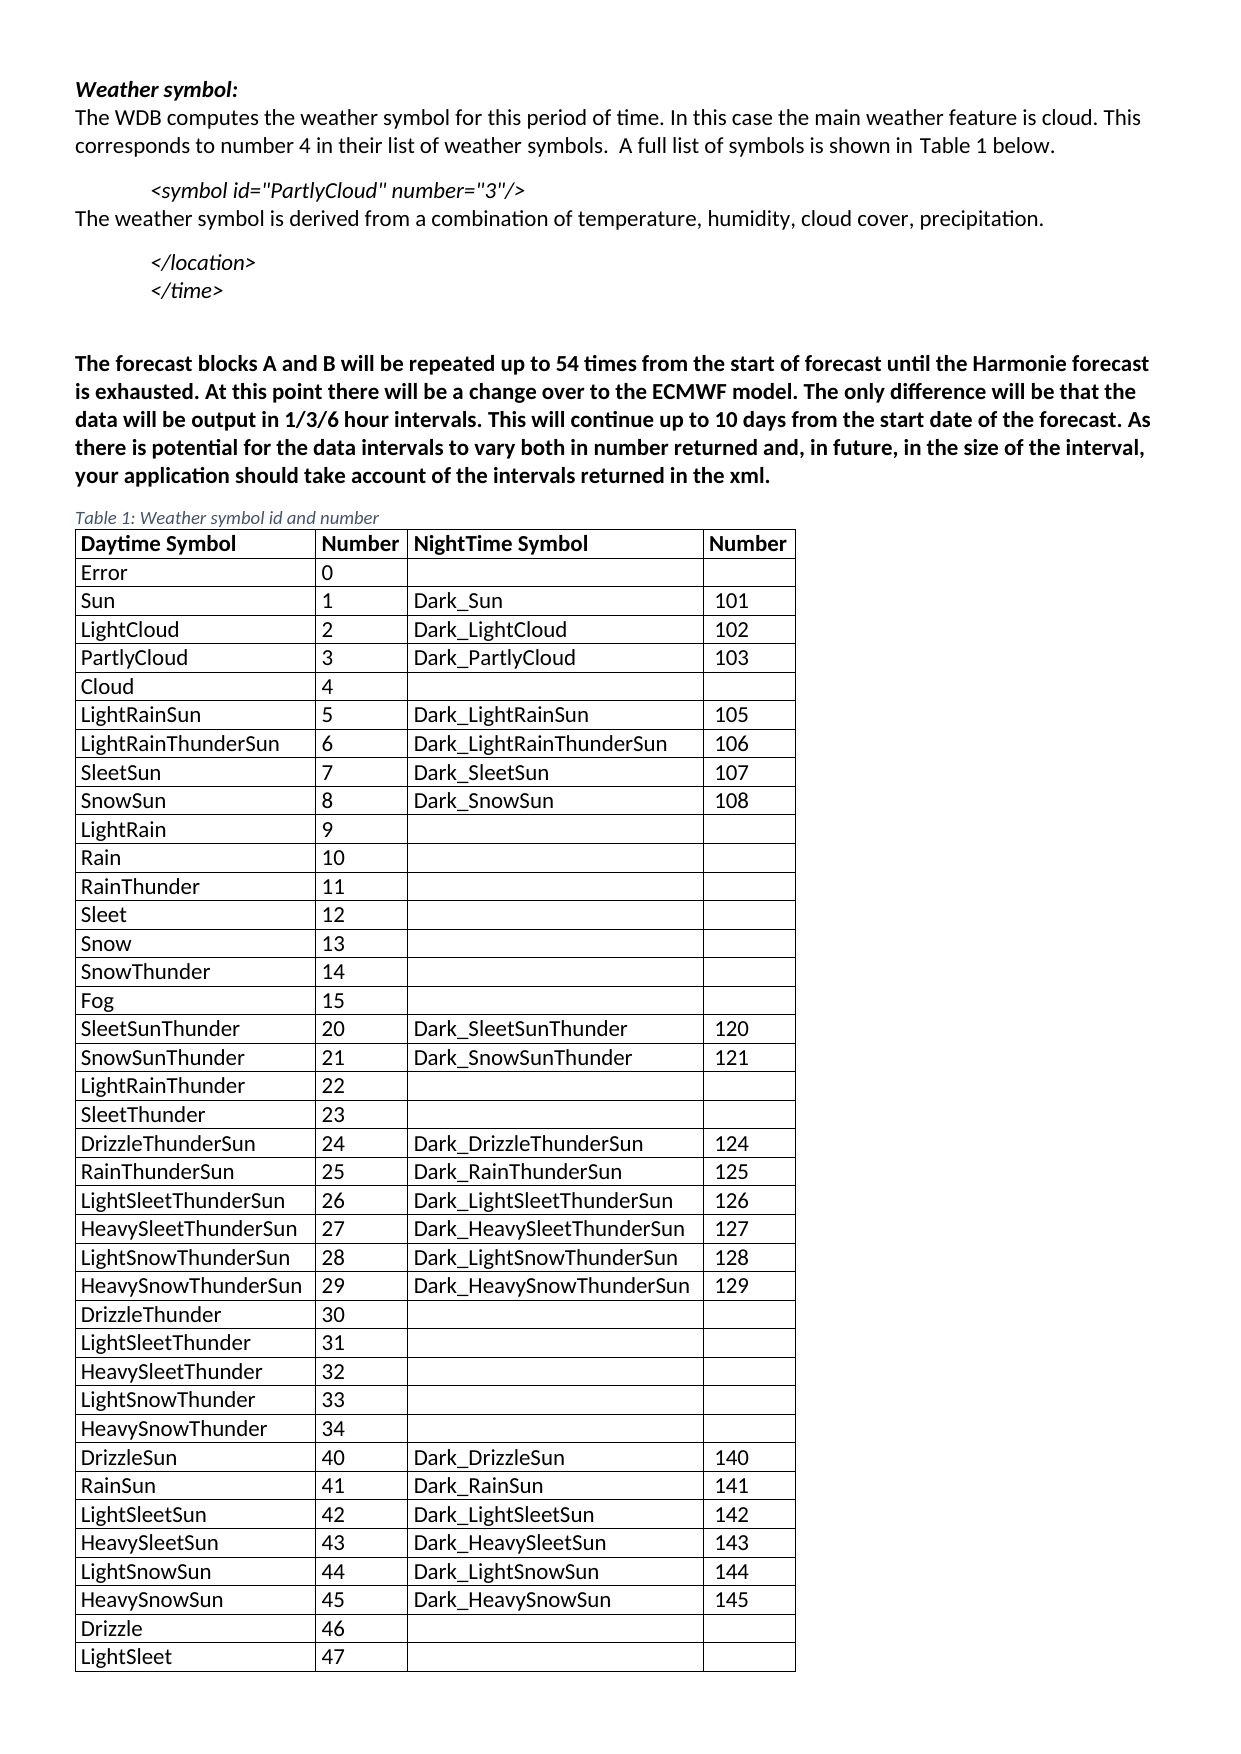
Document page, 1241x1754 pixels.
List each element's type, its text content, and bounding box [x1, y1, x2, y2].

table_cell Dark_RainSun [408, 1472, 703, 1499]
table_cell 21 [316, 1044, 407, 1071]
table_cell 105 [704, 701, 795, 729]
table_cell [704, 1072, 795, 1100]
table_cell [704, 1643, 795, 1671]
table_cell 145 [704, 1586, 795, 1613]
table_cell 1 [316, 587, 407, 614]
text The weather symbol is derived from a combination of temperature, humidity, cloud cover, precipitation. [75, 204, 1165, 232]
table_cell [408, 559, 703, 586]
table_cell [408, 958, 703, 986]
table_cell [704, 559, 795, 586]
table_header Daytime Symbol [76, 530, 315, 557]
table_cell SnowSunThunder [76, 1044, 315, 1071]
table_cell 129 [704, 1272, 795, 1299]
table_cell 23 [316, 1101, 407, 1128]
table_cell 144 [704, 1558, 795, 1585]
table_cell HeavySleetThunderSun [76, 1215, 315, 1242]
table_cell Dark_LightSnowSun [408, 1558, 703, 1585]
table_cell DrizzleThunderSun [76, 1129, 315, 1157]
table_cell RainThunder [76, 873, 315, 900]
table_cell [408, 815, 703, 843]
table_cell [704, 987, 795, 1014]
table_cell Dark_SleetSunThunder [408, 1015, 703, 1043]
table_cell 14 [316, 958, 407, 986]
table_cell [408, 873, 703, 900]
table_cell 128 [704, 1244, 795, 1271]
table_cell [704, 930, 795, 957]
table_cell 127 [704, 1215, 795, 1242]
table_cell 2 [316, 616, 407, 643]
table_cell [408, 1415, 703, 1442]
table_cell [704, 873, 795, 900]
table_cell LightSnowThunder [76, 1386, 315, 1414]
table_cell SleetSun [76, 758, 315, 786]
table_cell LightSleetSun [76, 1500, 315, 1528]
table_cell 42 [316, 1500, 407, 1528]
table_cell Dark_LightSleetThunderSun [408, 1186, 703, 1214]
table_cell 108 [704, 787, 795, 814]
table_cell 141 [704, 1472, 795, 1499]
table_cell Dark_SnowSunThunder [408, 1044, 703, 1071]
table_cell LightRainSun [76, 701, 315, 729]
table_cell 101 [704, 587, 795, 614]
table_cell 33 [316, 1386, 407, 1414]
table_cell HeavySnowThunder [76, 1415, 315, 1442]
table_cell 7 [316, 758, 407, 786]
table_cell RainThunderSun [76, 1158, 315, 1185]
table_cell 28 [316, 1244, 407, 1271]
table_cell [408, 1329, 703, 1357]
table_cell Dark_DrizzleThunderSun [408, 1129, 703, 1157]
table_cell 34 [316, 1415, 407, 1442]
table_cell [704, 1329, 795, 1357]
table_cell [408, 1101, 703, 1128]
table_cell 30 [316, 1301, 407, 1328]
table_cell 11 [316, 873, 407, 900]
table_cell Snow [76, 930, 315, 957]
text The WDB computes the weather symbol for this period of time. In this case the main weather feature is cloud. This corresponds to number 4 in their list of weather symbols. A full list of symbols is shown in Table 1 below. [75, 103, 1165, 159]
table_cell HeavySnowSun [76, 1586, 315, 1613]
table_cell LightRainThunderSun [76, 730, 315, 757]
table_cell Dark_HeavySleetThunderSun [408, 1215, 703, 1242]
table_cell 32 [316, 1358, 407, 1385]
table_cell 5 [316, 701, 407, 729]
table_cell 29 [316, 1272, 407, 1299]
table_cell HeavySleetSun [76, 1529, 315, 1556]
table_cell [704, 901, 795, 928]
table_cell Dark_HeavySnowThunderSun [408, 1272, 703, 1299]
table_cell [704, 958, 795, 986]
table_cell [408, 844, 703, 871]
table_cell 125 [704, 1158, 795, 1185]
table_cell [408, 1072, 703, 1100]
table_cell Dark_LightSnowThunderSun [408, 1244, 703, 1271]
table_header NightTime Symbol [408, 530, 703, 557]
table_cell LightSnowSun [76, 1558, 315, 1585]
table_cell 103 [704, 644, 795, 672]
table_cell 106 [704, 730, 795, 757]
table_cell [704, 844, 795, 871]
table_header Number [704, 530, 795, 557]
table_cell Dark_Sun [408, 587, 703, 614]
table_cell SnowSun [76, 787, 315, 814]
table_cell 22 [316, 1072, 407, 1100]
text Table 1: Weather symbol id and number [75, 506, 1165, 529]
table_cell 13 [316, 930, 407, 957]
table_cell Dark_HeavySnowSun [408, 1586, 703, 1613]
table_cell 44 [316, 1558, 407, 1585]
table_cell [408, 1301, 703, 1328]
table_cell 140 [704, 1443, 795, 1471]
table_cell SleetThunder [76, 1101, 315, 1128]
table_cell Dark_LightRainThunderSun [408, 730, 703, 757]
table_cell 3 [316, 644, 407, 672]
table_cell Fog [76, 987, 315, 1014]
table_cell 41 [316, 1472, 407, 1499]
table_cell [408, 1386, 703, 1414]
table_cell [704, 1615, 795, 1642]
table_cell Sleet [76, 901, 315, 928]
table_cell Dark_HeavySleetSun [408, 1529, 703, 1556]
table_cell 40 [316, 1443, 407, 1471]
table_cell 4 [316, 673, 407, 700]
table_cell 120 [704, 1015, 795, 1043]
table_cell Dark_SnowSun [408, 787, 703, 814]
table_cell 107 [704, 758, 795, 786]
text </time> [150, 276, 1090, 304]
table_cell Dark_DrizzleSun [408, 1443, 703, 1471]
table_cell 8 [316, 787, 407, 814]
table_cell [408, 673, 703, 700]
table_cell Dark_LightRainSun [408, 701, 703, 729]
table_cell LightSleet [76, 1643, 315, 1671]
table_cell Dark_LightCloud [408, 616, 703, 643]
table_cell Dark_PartlyCloud [408, 644, 703, 672]
table_cell 45 [316, 1586, 407, 1613]
table_cell 27 [316, 1215, 407, 1242]
table_cell 126 [704, 1186, 795, 1214]
table_cell DrizzleThunder [76, 1301, 315, 1328]
table_cell LightRain [76, 815, 315, 843]
table_cell [408, 901, 703, 928]
table_header Number [316, 530, 407, 557]
table_cell 124 [704, 1129, 795, 1157]
table_cell 24 [316, 1129, 407, 1157]
table_cell [704, 1301, 795, 1328]
table_cell HeavySnowThunderSun [76, 1272, 315, 1299]
table_cell LightRainThunder [76, 1072, 315, 1100]
table_cell RainSun [76, 1472, 315, 1499]
table_cell 31 [316, 1329, 407, 1357]
table_cell Cloud [76, 673, 315, 700]
table_cell [704, 673, 795, 700]
table_cell Dark_RainThunderSun [408, 1158, 703, 1185]
table_cell Drizzle [76, 1615, 315, 1642]
table_cell DrizzleSun [76, 1443, 315, 1471]
table_cell 12 [316, 901, 407, 928]
table_cell 47 [316, 1643, 407, 1671]
table_cell 143 [704, 1529, 795, 1556]
table_cell 142 [704, 1500, 795, 1528]
table_cell SnowThunder [76, 958, 315, 986]
table_cell 43 [316, 1529, 407, 1556]
table_cell 121 [704, 1044, 795, 1071]
table_cell 15 [316, 987, 407, 1014]
table_cell [704, 1386, 795, 1414]
table_cell 102 [704, 616, 795, 643]
table_cell 6 [316, 730, 407, 757]
table_cell [704, 1358, 795, 1385]
table_cell Dark_LightSleetSun [408, 1500, 703, 1528]
table_cell HeavySleetThunder [76, 1358, 315, 1385]
table_cell LightSnowThunderSun [76, 1244, 315, 1271]
table_cell 46 [316, 1615, 407, 1642]
table_cell [408, 1615, 703, 1642]
table_cell LightSleetThunder [76, 1329, 315, 1357]
table_cell 0 [316, 559, 407, 586]
table_cell Rain [76, 844, 315, 871]
table_cell PartlyCloud [76, 644, 315, 672]
table_cell [704, 1415, 795, 1442]
table_cell [704, 815, 795, 843]
table_cell [408, 1358, 703, 1385]
table_cell SleetSunThunder [76, 1015, 315, 1043]
table_cell [408, 930, 703, 957]
table_cell [408, 1643, 703, 1671]
text <symbol id="PartlyCloud" number="3"/> [150, 176, 1090, 204]
text </location> [150, 248, 1090, 276]
text The forecast blocks A and B will be repeated up to 54 times from the start of forecast until the Harmonie forecast is exhausted. At this point there will be a change over to the ECMWF model. The only difference will be that the data will be output in 1/3/6 hour intervals. This will continue up to 10 days from the start date of the forecast. As there is potential for the data intervals to vary both in number returned and, in future, in the size of the interval, your application should take account of the intervals returned in the xml. [75, 349, 1165, 489]
table_cell LightSleetThunderSun [76, 1186, 315, 1214]
table_cell [408, 987, 703, 1014]
table_cell 9 [316, 815, 407, 843]
table_cell 25 [316, 1158, 407, 1185]
table_cell 20 [316, 1015, 407, 1043]
table_cell Error [76, 559, 315, 586]
table_cell LightCloud [76, 616, 315, 643]
table_cell Sun [76, 587, 315, 614]
subtitle Weather symbol: [75, 75, 1165, 103]
table_cell Dark_SleetSun [408, 758, 703, 786]
table_cell 10 [316, 844, 407, 871]
table_cell 26 [316, 1186, 407, 1214]
table_cell [704, 1101, 795, 1128]
